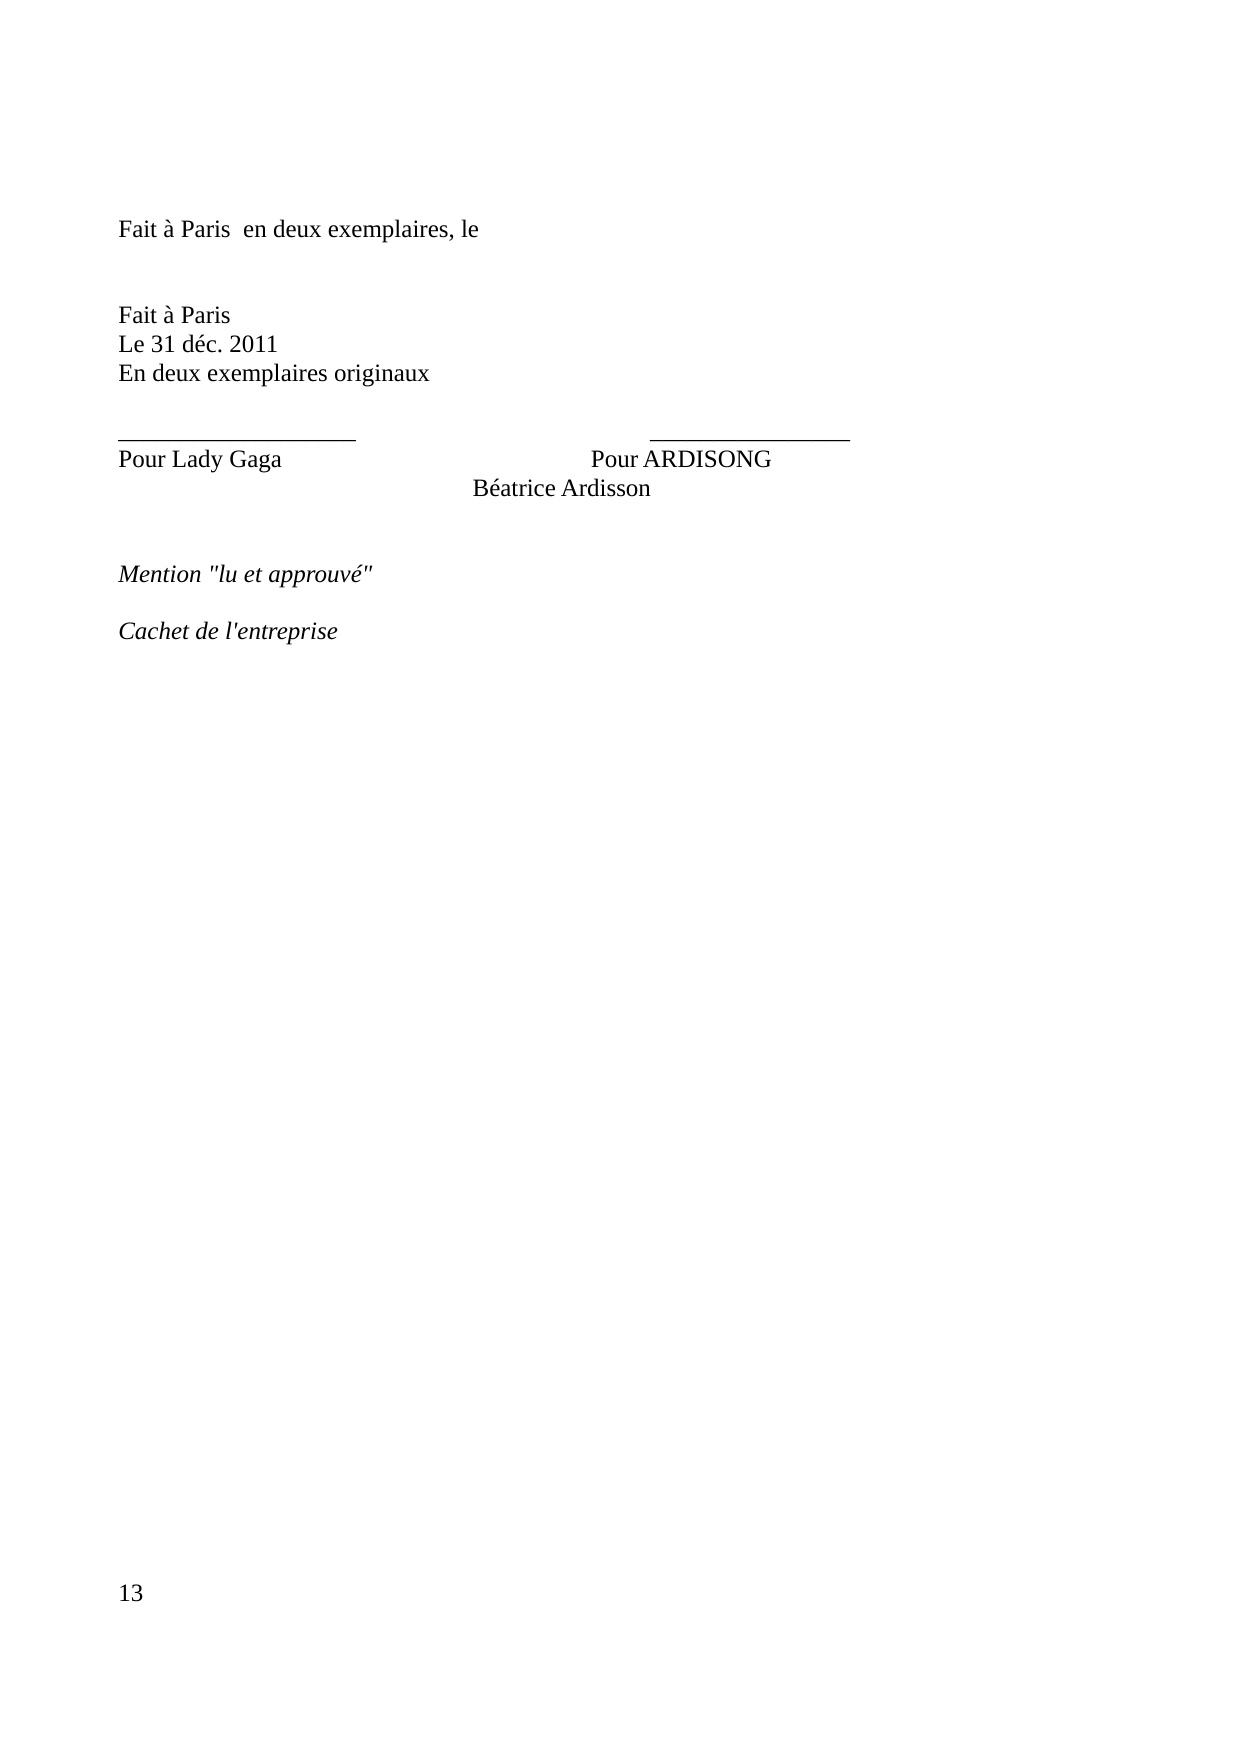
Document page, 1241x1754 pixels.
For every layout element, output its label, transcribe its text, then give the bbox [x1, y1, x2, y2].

text Béatrice Ardisson [118, 473, 1122, 501]
text ___________________ ________________ [118, 415, 1122, 444]
text Fait à Paris [118, 300, 1122, 329]
text Fait à Paris en deux exemplaires, le [118, 214, 1122, 243]
text En deux exemplaires originaux [118, 358, 1122, 386]
text Mention "lu et approuvé" [118, 559, 1122, 588]
text Pour Lady Gaga Pour ARDISONG [118, 444, 1122, 473]
text Cachet de l'entreprise [118, 616, 1122, 645]
text Le 31 déc. 2011 [118, 329, 1122, 358]
